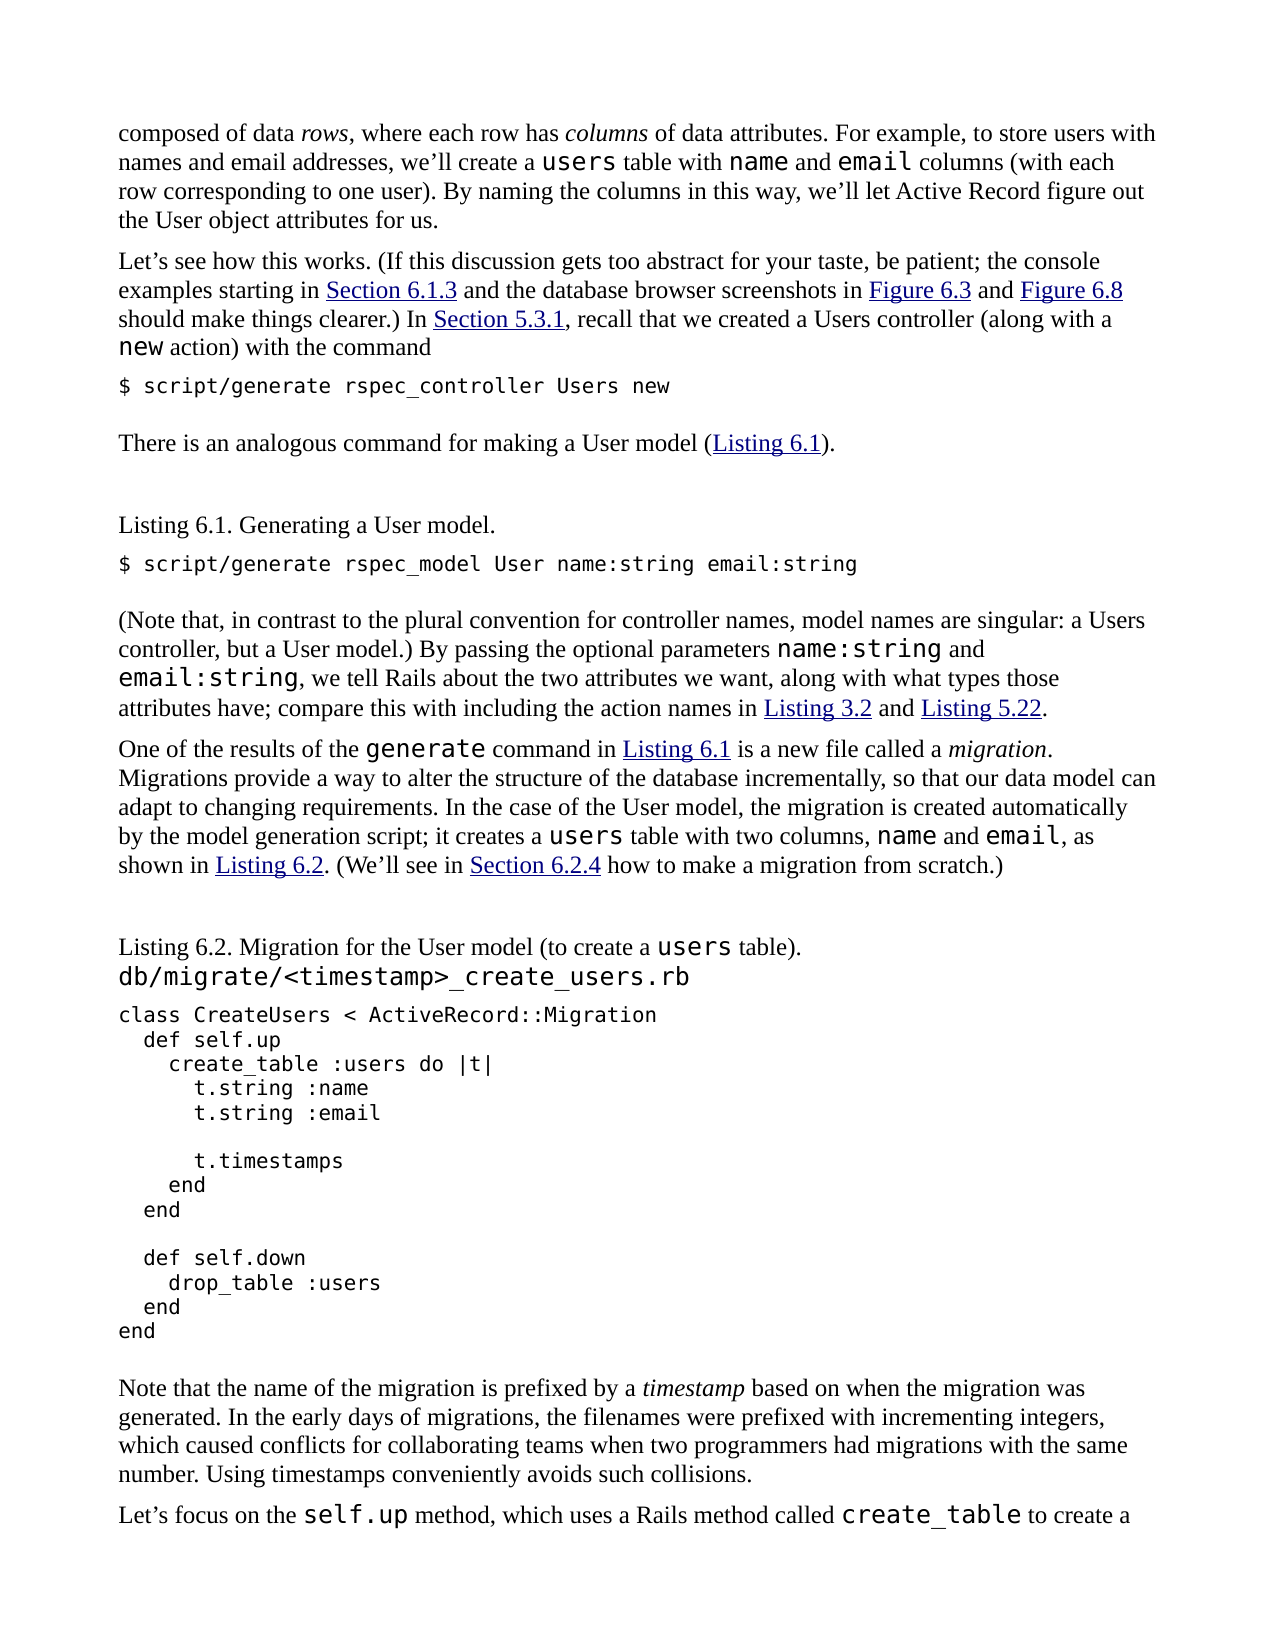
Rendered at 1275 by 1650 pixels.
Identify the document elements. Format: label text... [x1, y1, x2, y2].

text Listing 6.2. Migration for the User model (to create a users table). db/migrate/<timestamp>_create_users.rb [118, 932, 1157, 991]
text def self.down [118, 1246, 1157, 1271]
text end [118, 1295, 1157, 1319]
text end [118, 1319, 1157, 1343]
text t.string :name [118, 1076, 1157, 1101]
text Note that the name of the migration is prefixed by a timestamp based on when the migration was generated. In the early days of migrations, the filenames were prefixed with incrementing integers, which caused conflicts for collaborating teams when two programmers had migrations with the same number. Using timestamps conveniently avoids such collisions. [118, 1373, 1157, 1488]
text One of the results of the generate command in Listing 6.1 is a new file called a migration. Migrations provide a way to alter the structure of the database incrementally, so that our data model can adapt to changing requirements. In the case of the User model, the migration is created automatically by the model generation script; it creates a users table with two columns, name and email, as shown in Listing 6.2. (We’ll see in Section 6.2.4 how to make a migration from scratch.) [118, 734, 1157, 879]
text drop_table :users [118, 1271, 1157, 1295]
text create_table :users do |t| [118, 1052, 1157, 1076]
text There is an analogous command for making a User model (Listing 6.1). [118, 428, 1157, 457]
text t.string :email [118, 1101, 1157, 1125]
text t.timestamps [118, 1149, 1157, 1173]
text Let’s see how this works. (If this discussion gets too abstract for your taste, be patient; the console examples starting in Section 6.1.3 and the database browser screenshots in Figure 6.3 and Figure 6.8 should make things clearer.) In Section 5.3.1, recall that we created a Users controller (along with a new action) with the command [118, 246, 1157, 362]
text Listing 6.1. Generating a User model. [118, 510, 1157, 539]
text $ script/generate rspec_model User name:string email:string [118, 552, 1157, 576]
text def self.up [118, 1028, 1157, 1052]
text (Note that, in contrast to the plural convention for controller names, model names are singular: a Users controller, but a User model.) By passing the optional parameters name:string and email:string, we tell Rails about the two attributes we want, along with what types those attributes have; compare this with including the action names in Listing 3.2 and Listing 5.22. [118, 605, 1157, 721]
text Let’s focus on the self.up method, which uses a Rails method called create_table to create a [118, 1500, 1157, 1529]
text end [118, 1198, 1157, 1222]
text $ script/generate rspec_controller Users new [118, 374, 1157, 398]
text end [118, 1173, 1157, 1198]
text composed of data rows, where each row has columns of data attributes. For example, to store users with names and email addresses, we’ll create a users table with name and email columns (with each row corresponding to one user). By naming the columns in this way, we’ll let Active Record figure out the User object attributes for us. [118, 118, 1157, 234]
text class CreateUsers < ActiveRecord::Migration [118, 1003, 1157, 1028]
